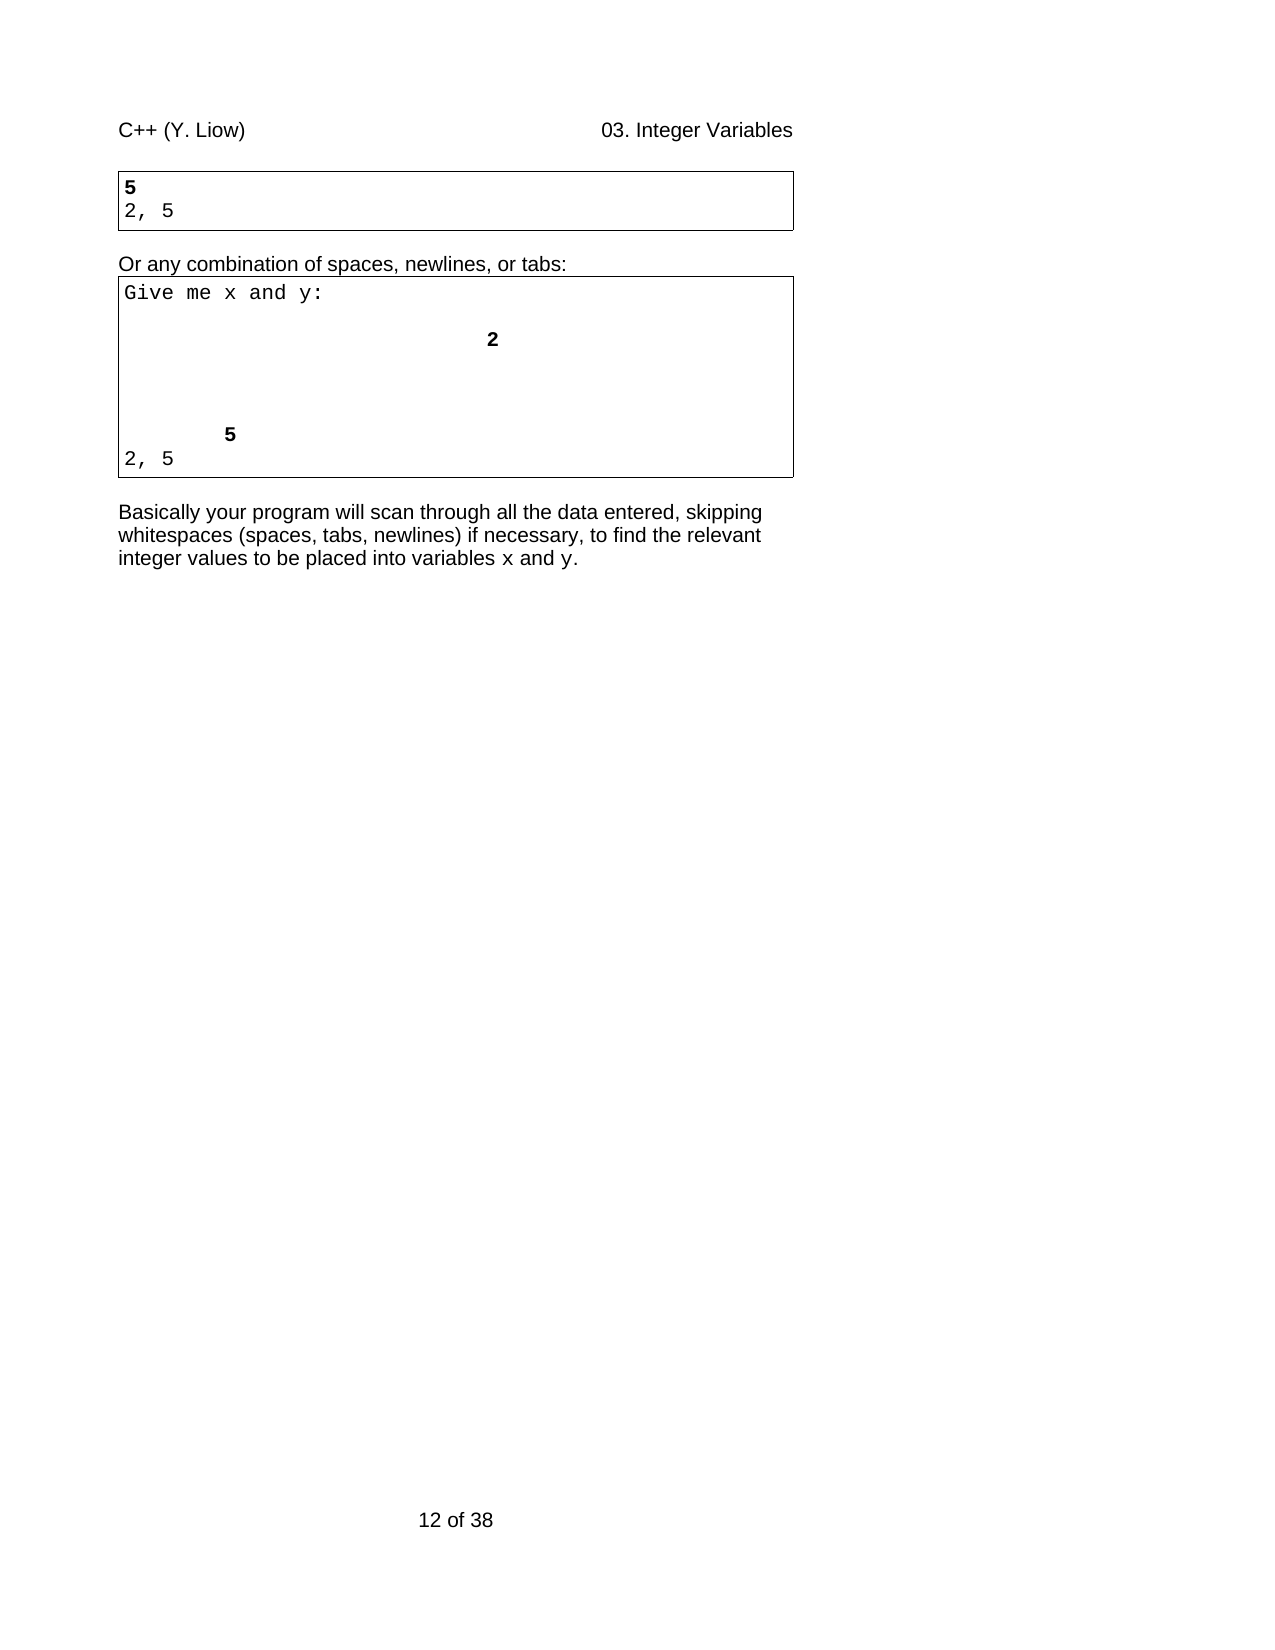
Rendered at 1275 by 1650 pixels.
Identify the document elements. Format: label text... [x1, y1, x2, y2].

text Basically your program will scan through all the data entered, skipping whitespaces (spaces, tabs, newlines) if necessary, to find the relevant integer values to be placed into variables x and y. [118, 500, 793, 572]
table_header Give me x and y: 2 5 2, 5 [119, 277, 793, 477]
text Or any combination of spaces, newlines, or tabs: [118, 253, 793, 276]
table_header 5 2, 5 [119, 172, 793, 230]
